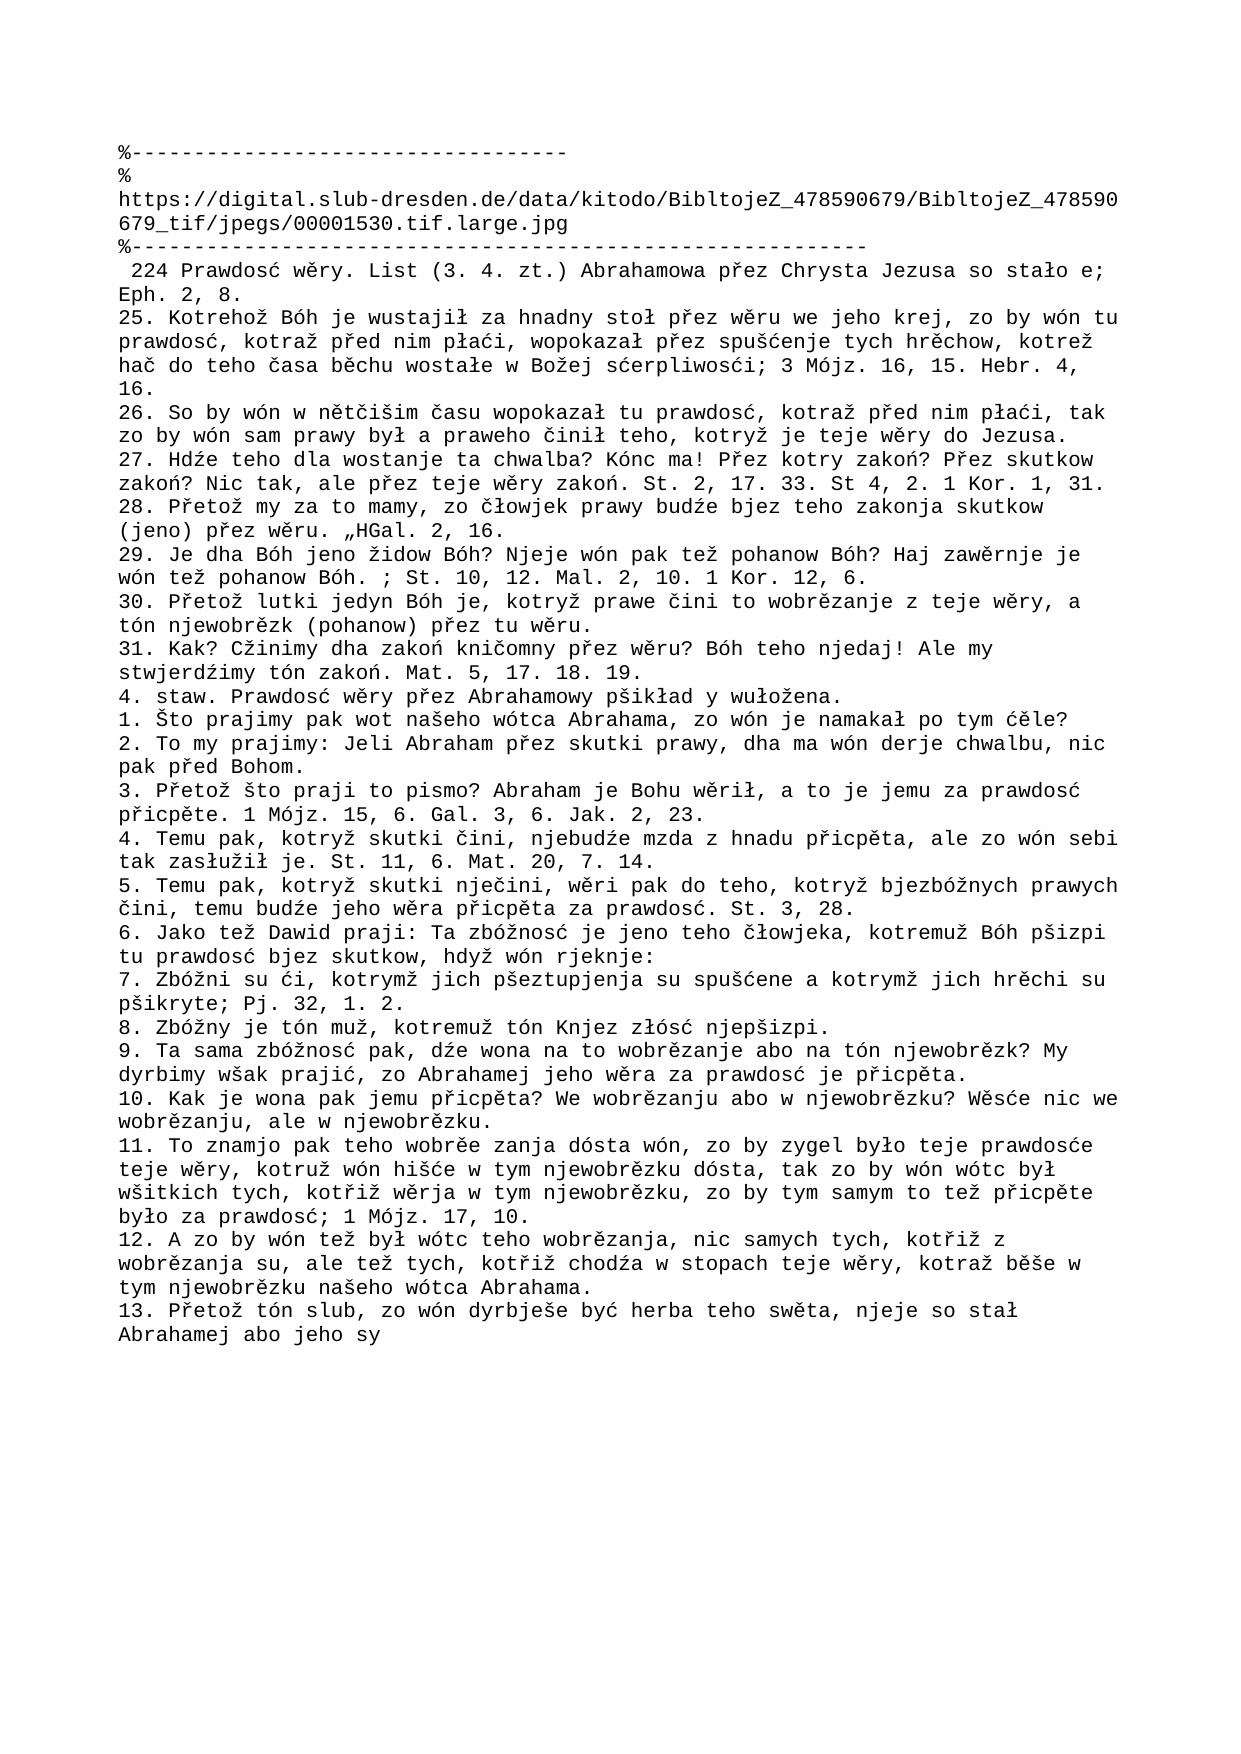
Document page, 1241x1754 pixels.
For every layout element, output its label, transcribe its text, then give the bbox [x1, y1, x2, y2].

text 12. A zo by wón tež był wótc teho wobrězanja, nic samych tych, kotřiž z wobrězanja su, ale tež tych, kotřiž chodźa w stopach teje wěry, kotraž běše w tym njewobrězku našeho wótca Abrahama. [118, 1229, 1122, 1300]
text 3. Přetož što praji to pismo? Abraham je Bohu wěrił, a to je jemu za prawdosć přicpěte. 1 Mójz. 15, 6. Gal. 3, 6. Jak. 2, 23. [118, 780, 1122, 827]
text 13. Přetož tón slub, zo wón dyrbješe być herba teho swěta, njeje so stał Abrahamej abo jeho sy [118, 1300, 1122, 1348]
text 26. So by wón w nětčišim času wopokazał tu prawdosć, kotraž před nim płaći, tak zo by wón sam prawy był a praweho činił teho, kotryž je teje wěry do Jezusa. [118, 402, 1122, 449]
text 27. Hdźe teho dla wostanje ta chwalba? Kónc ma! Přez kotry zakoń? Přez skutkow zakoń? Nic tak, ale přez teje wěry zakoń. St. 2, 17. 33. St 4, 2. 1 Kor. 1, 31. [118, 449, 1122, 496]
text 10. Kak je wona pak jemu přicpěta? We wobrězanju abo w njewobrězku? Wěsće nic we wobrězanju, ale w njewobrězku. [118, 1088, 1122, 1135]
text 6. Jako tež Dawid praji: Ta zbóžnosć je jeno teho čłowjeka, kotremuž Bóh pšizpi tu prawdosć bjez skutkow, hdyž wón rjeknje: [118, 922, 1122, 969]
text 9. Ta sama zbóžnosć pak, dźe wona na to wobrězanje abo na tón njewobrězk? My dyrbimy wšak prajić, zo Abrahamej jeho wěra za prawdosć je přicpěta. [118, 1040, 1122, 1088]
text % https://digital.slub-dresden.de/data/kitodo/BibltojeZ_478590679/BibltojeZ_478590679_tif/jpegs/00001530.tif.large.jpg [118, 165, 1122, 236]
text 28. Přetož my za to mamy, zo čłowjek prawy budźe bjez teho zakonja skutkow (jeno) přez wěru. „HGal. 2, 16. [118, 496, 1122, 544]
text %----------------------------------------------------------- [118, 236, 1122, 260]
text 2. To my prajimy: Jeli Abraham přez skutki prawy, dha ma wón derje chwalbu, nic pak před Bohom. [118, 733, 1122, 780]
text 224 Prawdosć wěry. List (3. 4. zt.) Abrahamowa přez Chrysta Jezusa so stało e; Eph. 2, 8. [118, 260, 1122, 307]
text 4. Temu pak, kotryž skutki čini, njebudźe mzda z hnadu přicpěta, ale zo wón sebi tak zasłužił je. St. 11, 6. Mat. 20, 7. 14. [118, 827, 1122, 875]
text 31. Kak? Cžinimy dha zakoń kničomny přez wěru? Bóh teho njedaj! Ale my stwjerdźimy tón zakoń. Mat. 5, 17. 18. 19. [118, 638, 1122, 686]
text 30. Přetož lutki jedyn Bóh je, kotryž prawe čini to wobrězanje z teje wěry, a tón njewobrězk (pohanow) přez tu wěru. [118, 591, 1122, 638]
text 7. Zbóžni su ći, kotrymž jich pšeztupjenja su spušćene a kotrymž jich hrěchi su pšikryte; Pj. 32, 1. 2. [118, 969, 1122, 1017]
text 11. To znamjo pak teho wobrěe zanja dósta wón, zo by zygel było teje prawdosće teje wěry, kotruž wón hišće w tym njewobrězku dósta, tak zo by wón wótc był wšitkich tych, kotřiž wěrja w tym njewobrězku, zo by tym samym to tež přicpěte było za prawdosć; 1 Mójz. 17, 10. [118, 1135, 1122, 1229]
text 25. Kotrehož Bóh je wustajił za hnadny stoł přez wěru we jeho krej, zo by wón tu prawdosć, kotraž před nim płaći, wopokazał přez spušćenje tych hrěchow, kotrež hač do teho časa běchu wostałe w Božej sćerpliwosći; 3 Mójz. 16, 15. Hebr. 4, 16. [118, 307, 1122, 402]
text 5. Temu pak, kotryž skutki nječini, wěri pak do teho, kotryž bjezbóžnych prawych čini, temu budźe jeho wěra přicpěta za prawdosć. St. 3, 28. [118, 875, 1122, 922]
text 29. Je dha Bóh jeno židow Bóh? Njeje wón pak tež pohanow Bóh? Haj zawěrnje je wón tež pohanow Bóh. ; St. 10, 12. Mal. 2, 10. 1 Kor. 12, 6. [118, 544, 1122, 591]
text 8. Zbóžny je tón muž, kotremuž tón Knjez złósć njepšizpi. [118, 1017, 1122, 1040]
text 1. Što prajimy pak wot našeho wótca Abrahama, zo wón je namakał po tym ćěle? [118, 709, 1122, 733]
text 4. staw. Prawdosć wěry přez Abrahamowy pšikład y wułožena. [118, 686, 1122, 709]
text %----------------------------------- [118, 142, 1122, 165]
